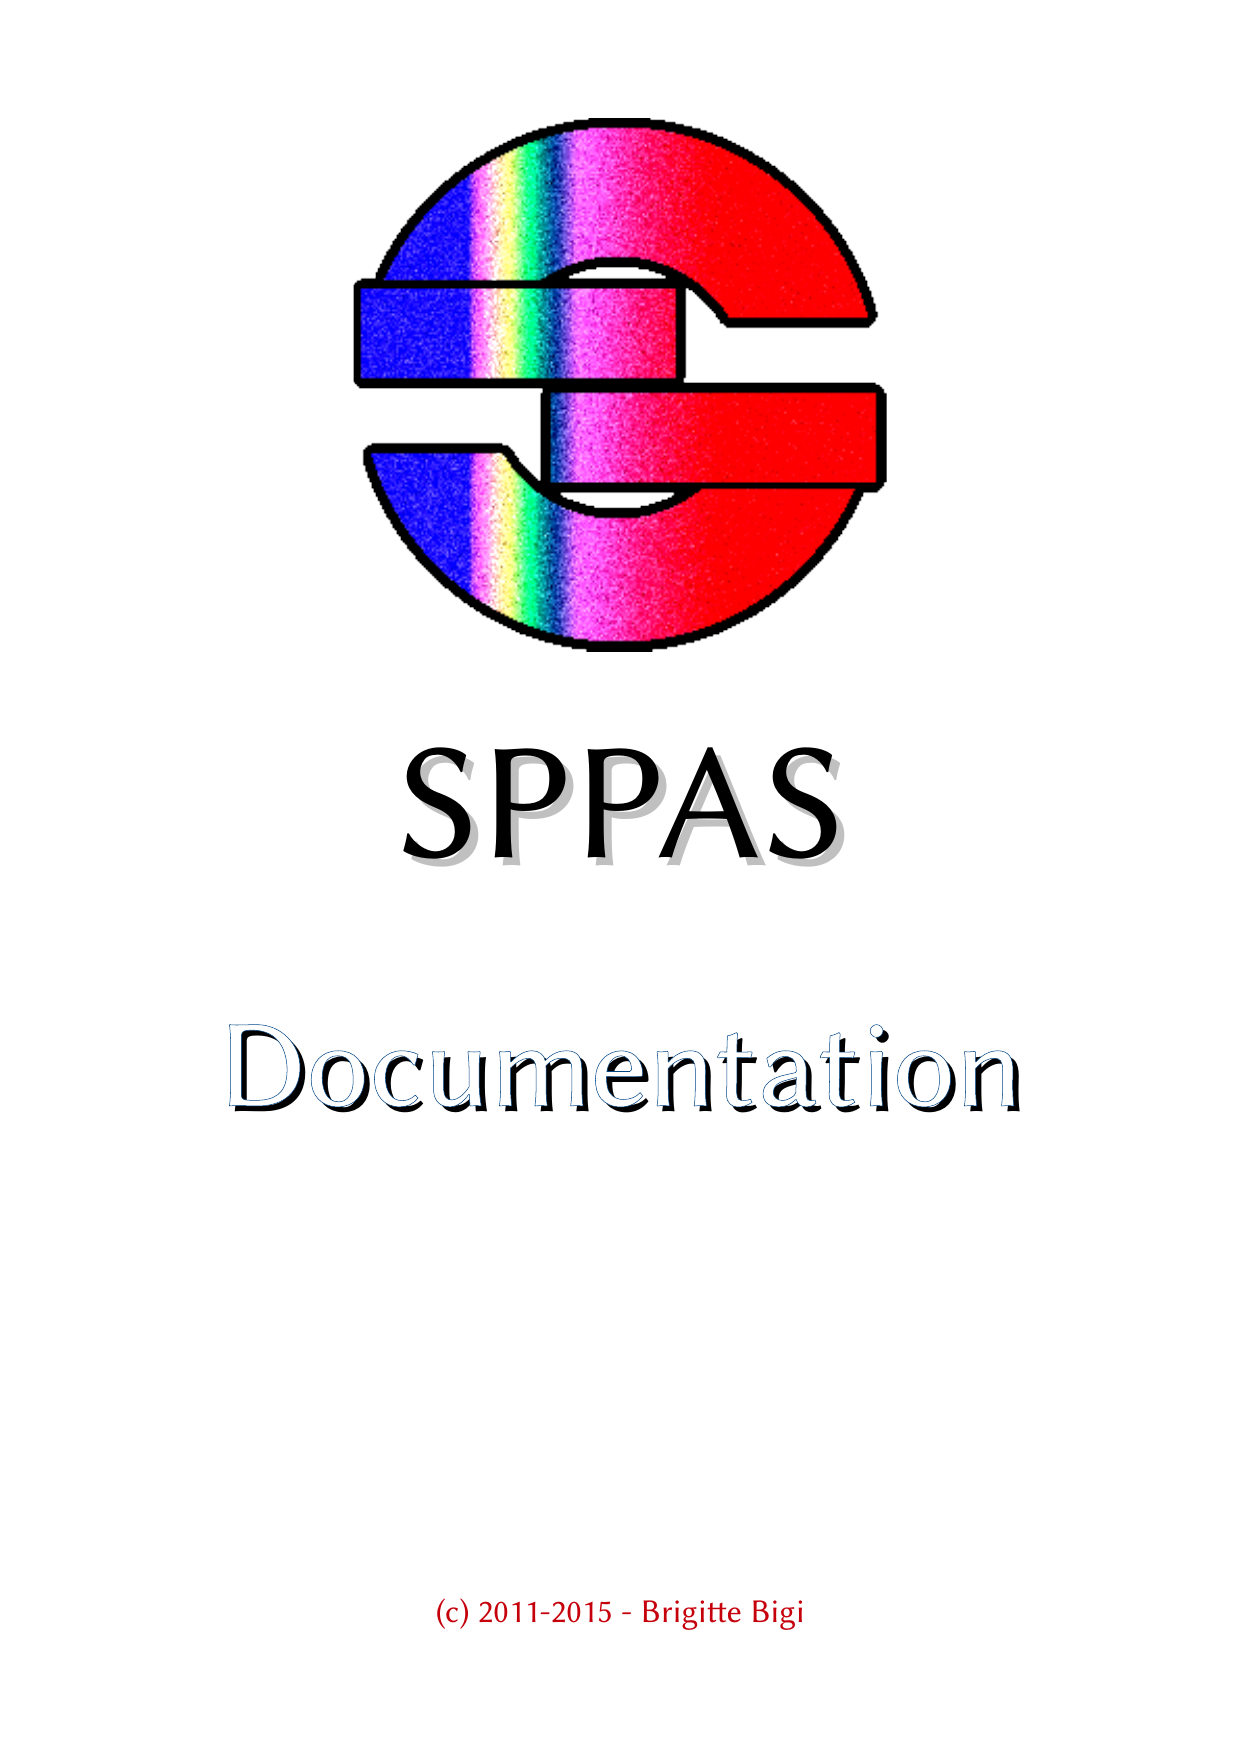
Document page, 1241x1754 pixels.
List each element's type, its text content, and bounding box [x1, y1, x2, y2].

text SPPAS [118, 709, 1122, 899]
text (c) 2011-2015 - Brigitte Bigi [118, 1592, 1122, 1630]
picture [353, 118, 887, 652]
text Documentation [118, 994, 1122, 1136]
